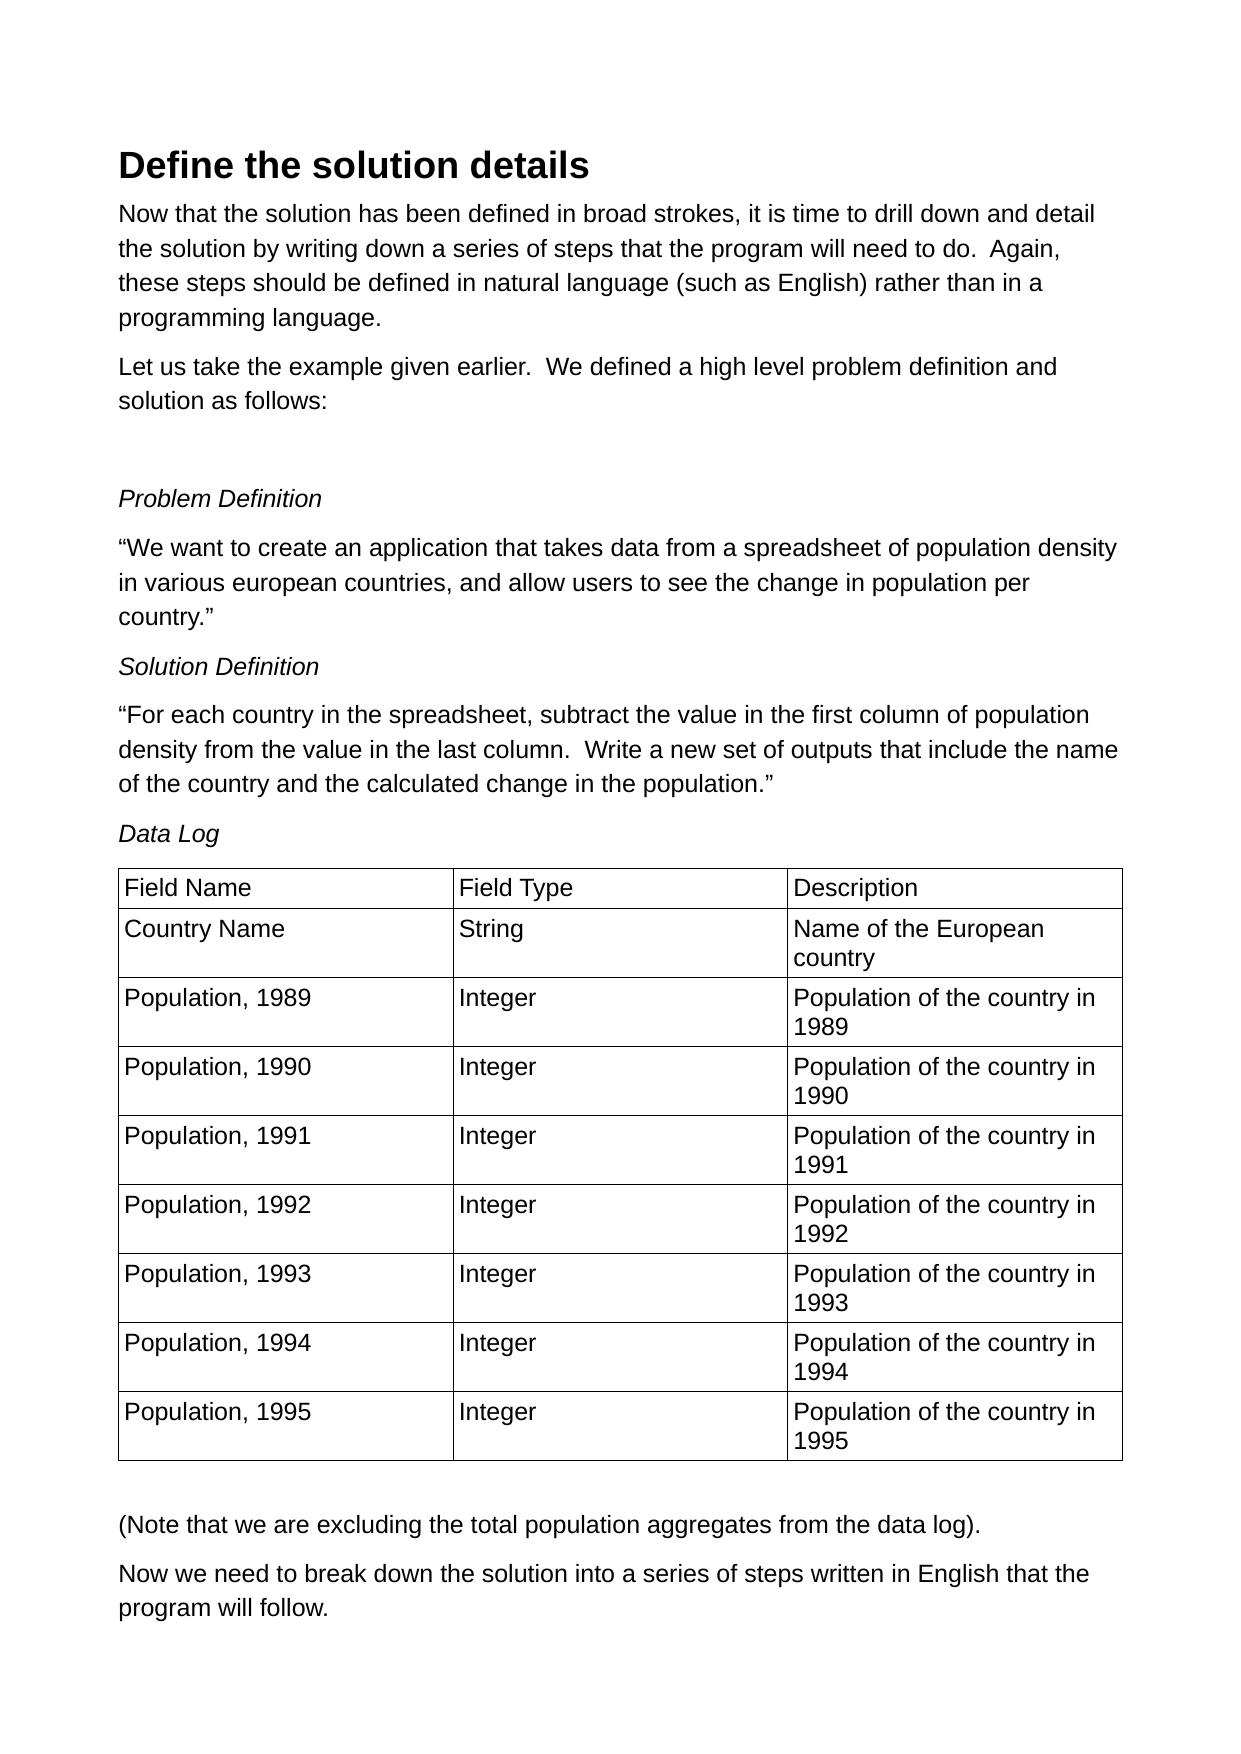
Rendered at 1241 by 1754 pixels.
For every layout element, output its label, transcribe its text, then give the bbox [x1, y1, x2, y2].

table_cell String [454, 909, 787, 977]
table_header Field Type [454, 869, 787, 908]
subtitle Define the solution details [118, 143, 1122, 187]
table_cell Integer [454, 1047, 787, 1115]
table_cell Integer [454, 978, 787, 1046]
table_cell Name of the European country [788, 909, 1122, 977]
table_cell Integer [454, 1185, 787, 1253]
text (Note that we are excluding the total population aggregates from the data log). [118, 1509, 1122, 1538]
table_cell Population, 1993 [119, 1254, 453, 1322]
table_cell Integer [454, 1254, 787, 1322]
text Let us take the example given earlier. We defined a high level problem definition and solution as follows: [118, 352, 1122, 415]
table_cell Population, 1995 [119, 1392, 453, 1460]
table_cell Population, 1991 [119, 1116, 453, 1184]
text Now that the solution has been defined in broad strokes, it is time to drill down and detail the solution by writing down a series of steps that the program will need to do. Again, these steps should be defined in natural language (such as English) rather than in a programming language. [118, 199, 1122, 331]
table_cell Population, 1989 [119, 978, 453, 1046]
table_cell Integer [454, 1323, 787, 1391]
table_header Description [788, 869, 1122, 908]
table_cell Population of the country in 1990 [788, 1047, 1122, 1115]
table_cell Population of the country in 1993 [788, 1254, 1122, 1322]
text Data Log [118, 818, 1122, 847]
table_cell Country Name [119, 909, 453, 977]
text Now we need to break down the solution into a series of steps written in English that the program will follow. [118, 1559, 1122, 1622]
table_cell Population of the country in 1989 [788, 978, 1122, 1046]
table_cell Population, 1990 [119, 1047, 453, 1115]
table_cell Population of the country in 1992 [788, 1185, 1122, 1253]
table_cell Integer [454, 1116, 787, 1184]
table_cell Population, 1994 [119, 1323, 453, 1391]
text Solution Definition [118, 651, 1122, 680]
text “For each country in the spreadsheet, subtract the value in the first column of population density from the value in the last column. Write a new set of outputs that include the name of the country and the calculated change in the population.” [118, 701, 1122, 798]
table_header Field Name [119, 869, 453, 908]
table_cell Integer [454, 1392, 787, 1460]
text Problem Definition [118, 484, 1122, 513]
table_cell Population of the country in 1994 [788, 1323, 1122, 1391]
table_cell Population of the country in 1995 [788, 1392, 1122, 1460]
table_cell Population of the country in 1991 [788, 1116, 1122, 1184]
table_cell Population, 1992 [119, 1185, 453, 1253]
text “We want to create an application that takes data from a spreadsheet of population density in various european countries, and allow users to see the change in population per country.” [118, 533, 1122, 631]
